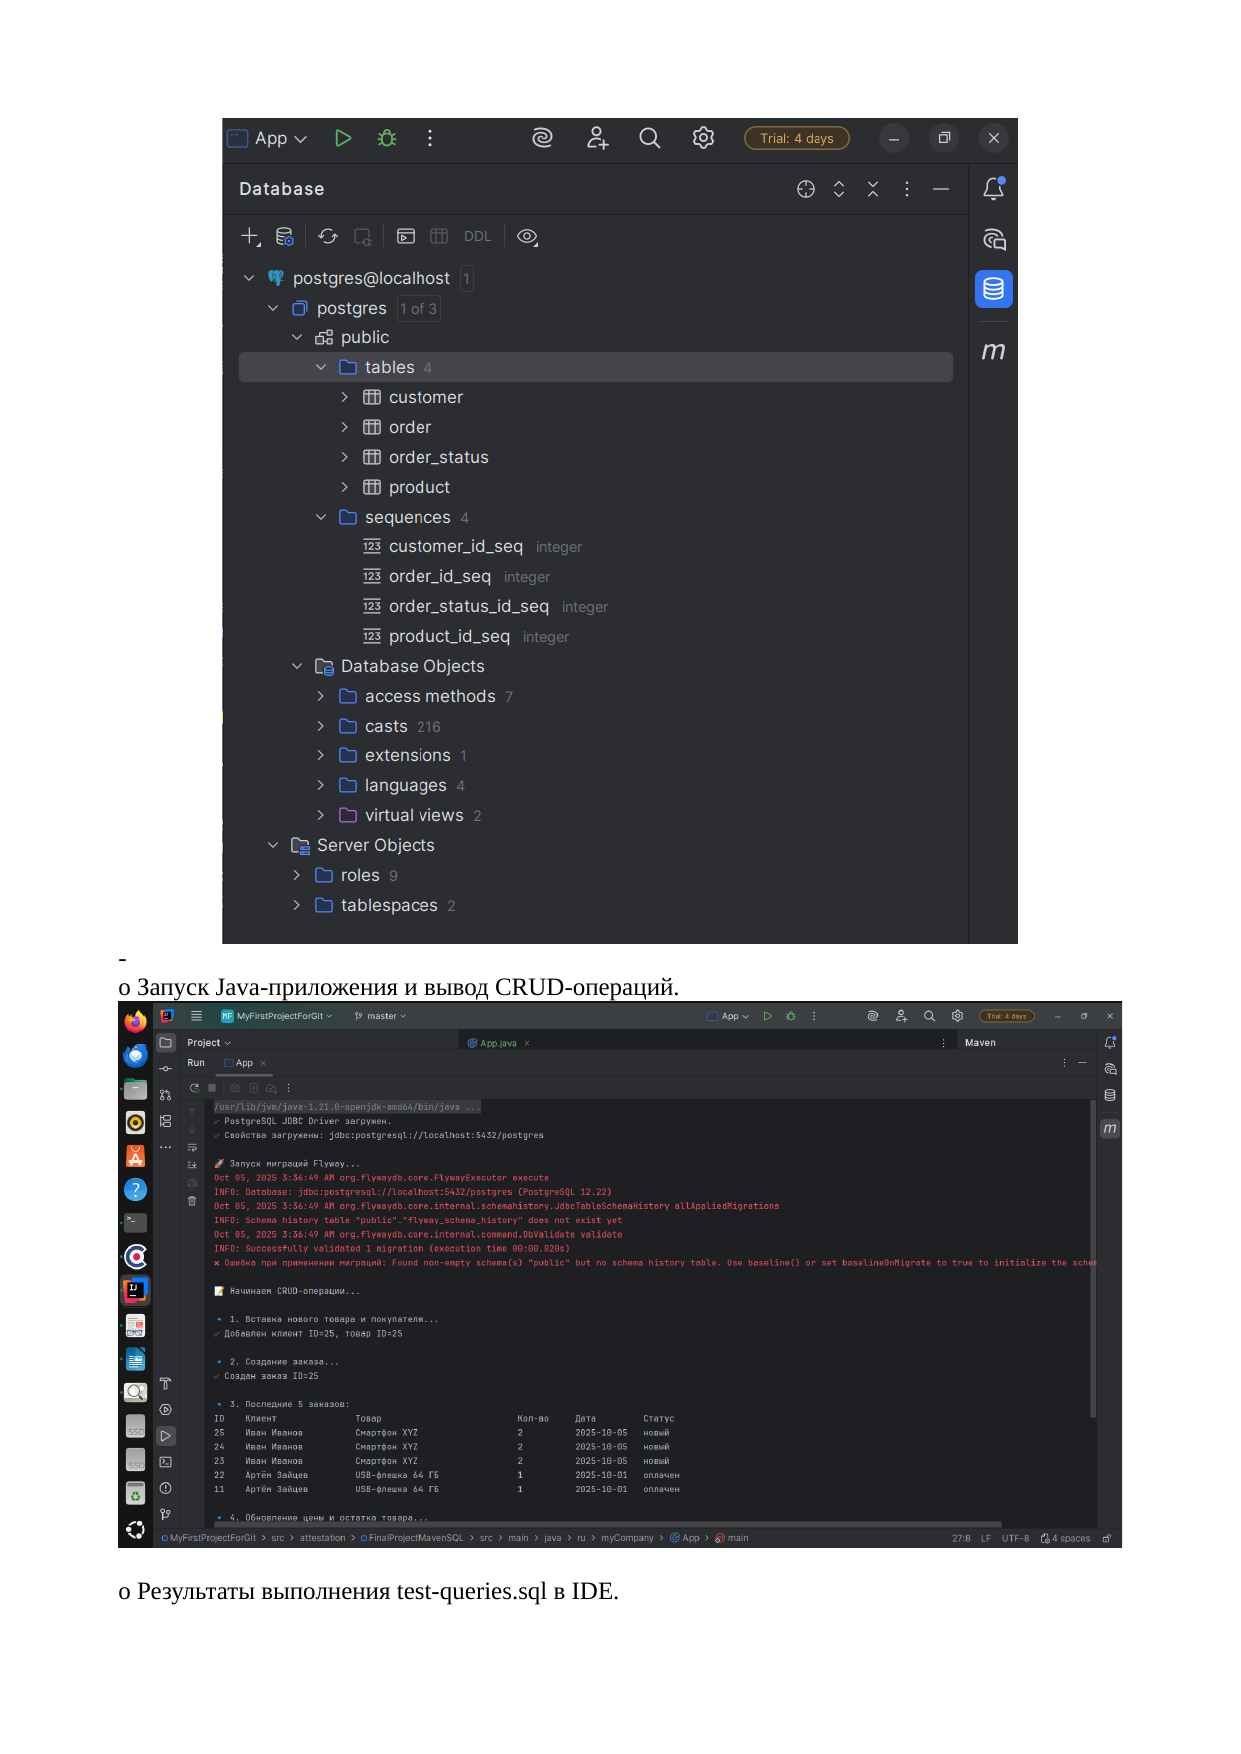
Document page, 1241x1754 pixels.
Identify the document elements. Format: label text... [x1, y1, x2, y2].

picture [222, 118, 1018, 944]
text o Запуск Java-приложения и вывод CRUD-операций. [118, 972, 1122, 1001]
text - [118, 118, 1122, 972]
picture [118, 1001, 1123, 1548]
text o Результаты выполнения test-queries.sql в IDE. [118, 1576, 1122, 1605]
